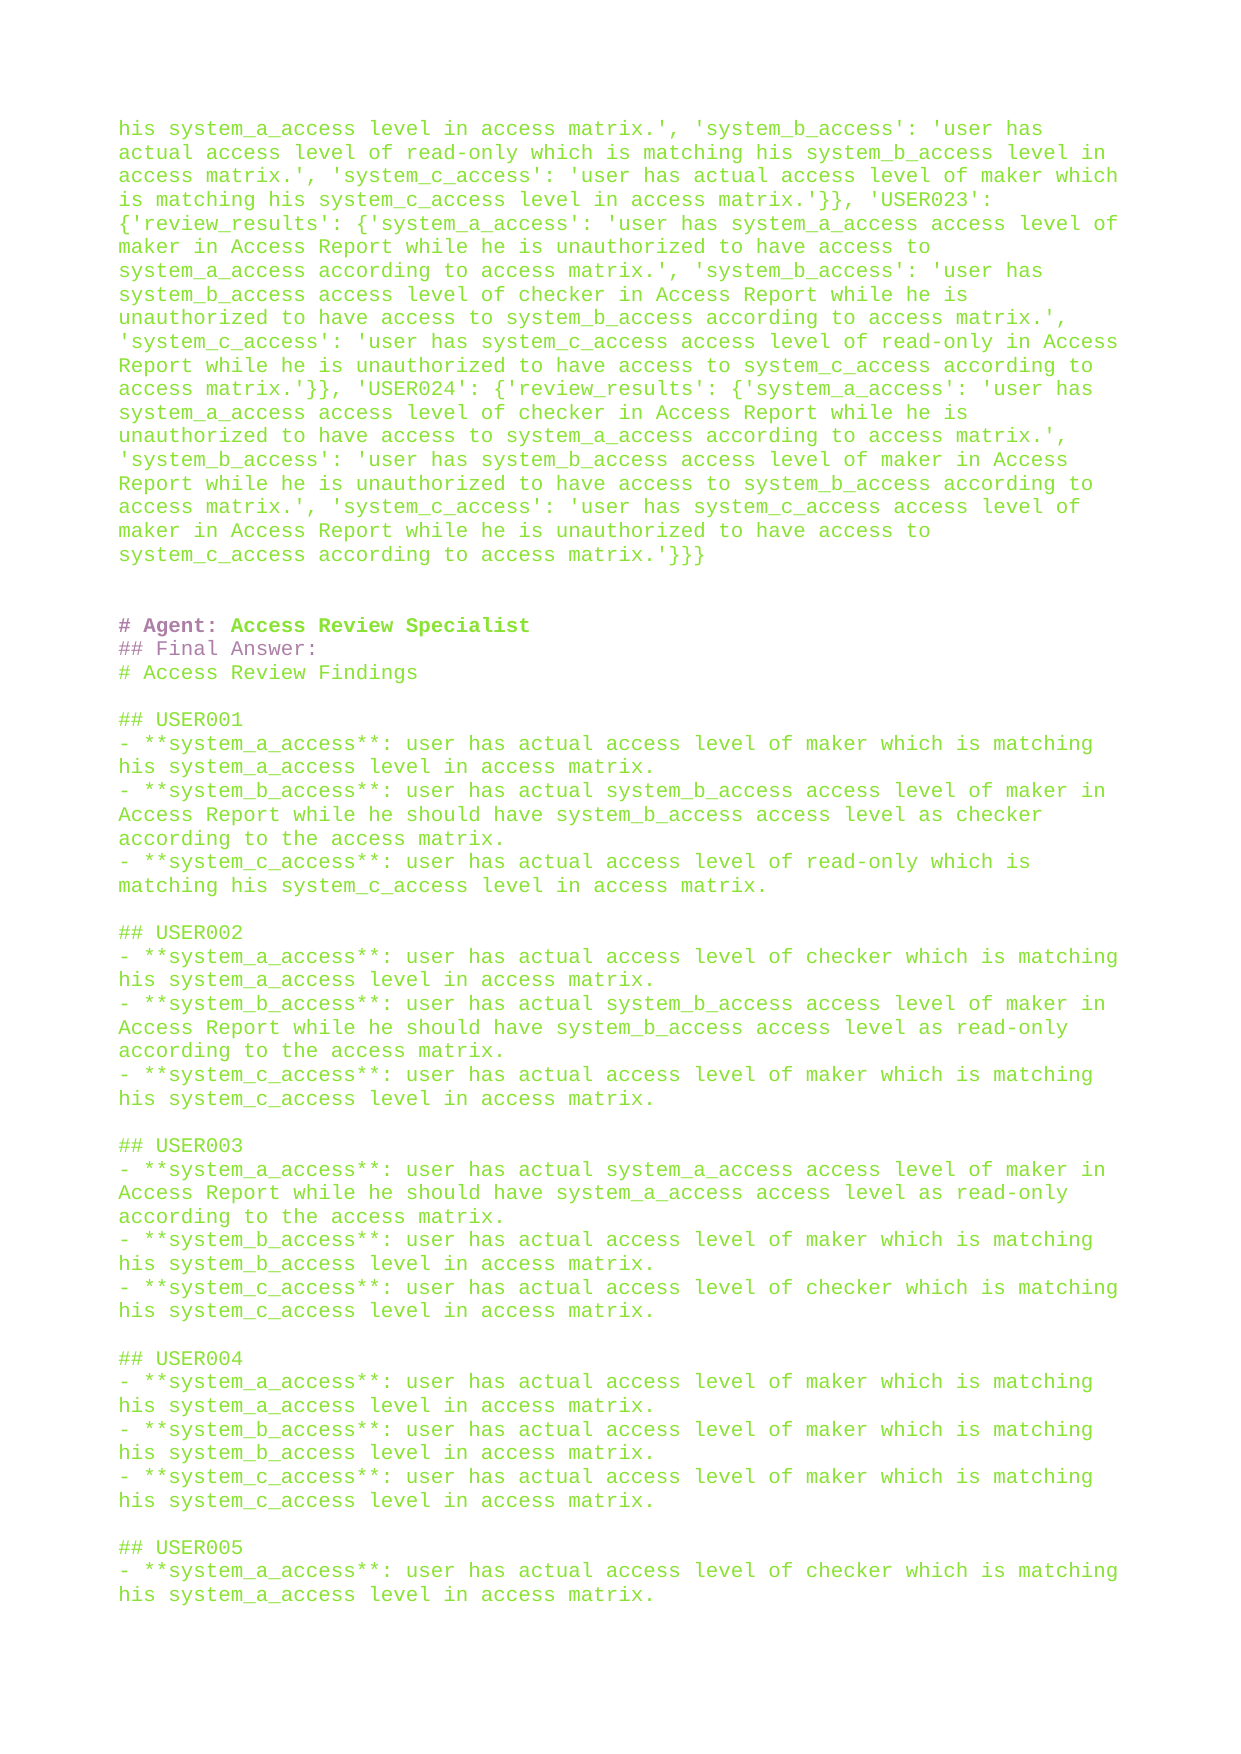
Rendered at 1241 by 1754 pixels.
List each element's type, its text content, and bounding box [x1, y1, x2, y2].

text - **system_b_access**: user has actual system_b_access access level of maker in Access Report while he should have system_b_access access level as checker according to the access matrix. [118, 780, 1122, 851]
text - **system_b_access**: user has actual system_b_access access level of maker in Access Report while he should have system_b_access access level as read-only according to the access matrix. [118, 993, 1122, 1064]
text - **system_a_access**: user has actual access level of checker which is matching his system_a_access level in access matrix. [118, 946, 1122, 993]
text - **system_b_access**: user has actual access level of maker which is matching his system_b_access level in access matrix. [118, 1229, 1122, 1277]
text ## USER005 [118, 1537, 1122, 1561]
text - **system_c_access**: user has actual access level of checker which is matching his system_c_access level in access matrix. [118, 1277, 1122, 1324]
text - **system_a_access**: user has actual access level of maker which is matching his system_a_access level in access matrix. [118, 733, 1122, 780]
text his system_a_access level in access matrix.', 'system_b_access': 'user has actual access level of read-only which is matching his system_b_access level in access matrix.', 'system_c_access': 'user has actual access level of maker which is matching his system_c_access level in access matrix.'}}, 'USER023': {'review_results': {'system_a_access': 'user has system_a_access access level of maker in Access Report while he is unauthorized to have access to system_a_access according to access matrix.', 'system_b_access': 'user has system_b_access access level of checker in Access Report while he is unauthorized to have access to system_b_access according to access matrix.', 'system_c_access': 'user has system_c_access access level of read-only in Access Report while he is unauthorized to have access to system_c_access according to access matrix.'}}, 'USER024': {'review_results': {'system_a_access': 'user has system_a_access access level of checker in Access Report while he is unauthorized to have access to system_a_access according to access matrix.', 'system_b_access': 'user has system_b_access access level of maker in Access Report while he is unauthorized to have access to system_b_access according to access matrix.', 'system_c_access': 'user has system_c_access access level of maker in Access Report while he is unauthorized to have access to system_c_access according to access matrix.'}}} [118, 118, 1122, 567]
text ## USER004 [118, 1348, 1122, 1371]
text - **system_c_access**: user has actual access level of read-only which is matching his system_c_access level in access matrix. [118, 851, 1122, 898]
text - **system_b_access**: user has actual access level of maker which is matching his system_b_access level in access matrix. [118, 1419, 1122, 1466]
text ## USER003 [118, 1135, 1122, 1158]
text - **system_a_access**: user has actual access level of maker which is matching his system_a_access level in access matrix. [118, 1371, 1122, 1419]
text - **system_c_access**: user has actual access level of maker which is matching his system_c_access level in access matrix. [118, 1466, 1122, 1513]
text ## USER001 [118, 709, 1122, 733]
text - **system_a_access**: user has actual system_a_access access level of maker in Access Report while he should have system_a_access access level as read-only according to the access matrix. [118, 1158, 1122, 1229]
text # Agent: Access Review Specialist [118, 615, 1122, 638]
text ## USER002 [118, 922, 1122, 946]
text - **system_c_access**: user has actual access level of maker which is matching his system_c_access level in access matrix. [118, 1064, 1122, 1111]
text - **system_a_access**: user has actual access level of checker which is matching his system_a_access level in access matrix. [118, 1561, 1122, 1608]
text ## Final Answer: [118, 638, 1122, 662]
text # Access Review Findings [118, 662, 1122, 686]
